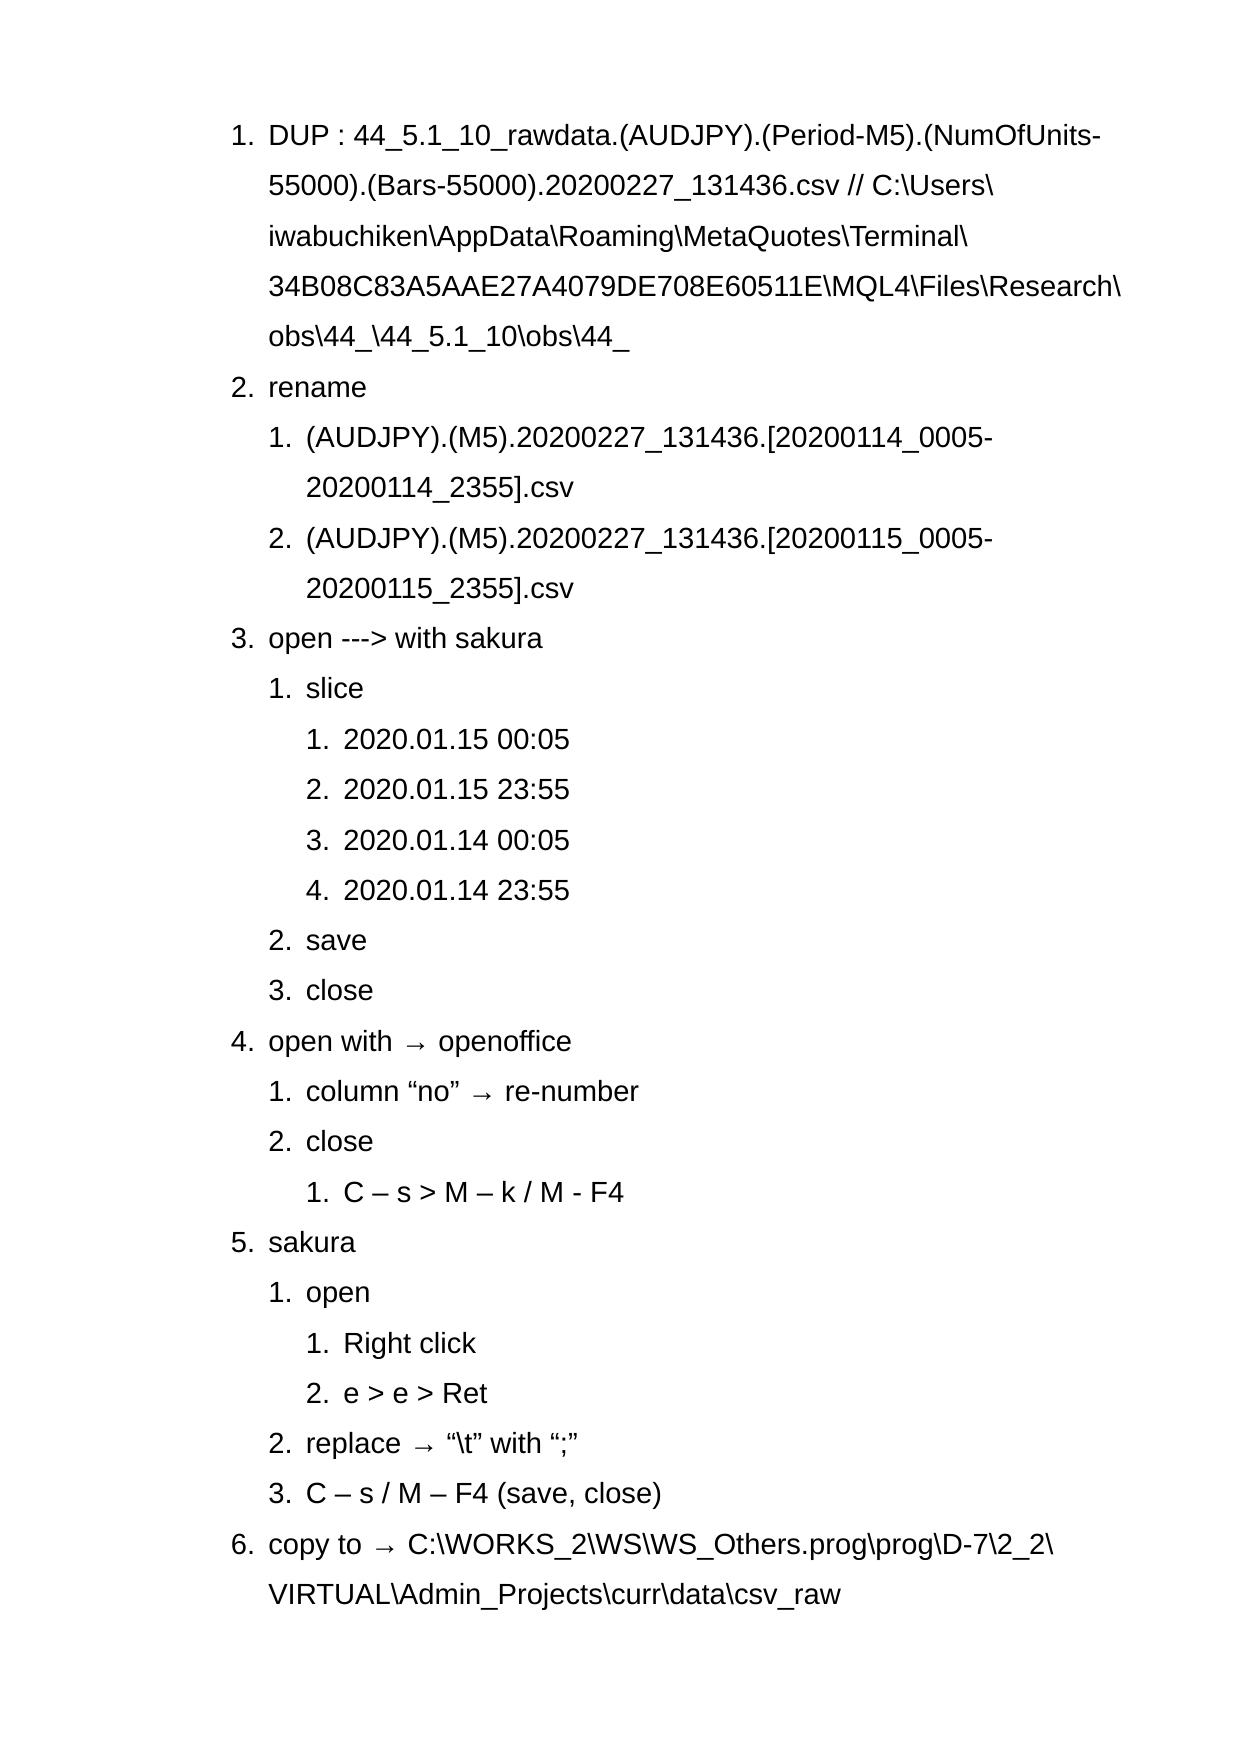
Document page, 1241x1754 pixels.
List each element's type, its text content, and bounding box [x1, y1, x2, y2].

list C – s / M – F4 (save, close) [268, 1477, 1122, 1510]
list replace → “\t” with “;” [268, 1426, 1122, 1460]
list open [268, 1275, 1122, 1309]
list C – s > M – k / M - F4 [306, 1175, 1122, 1208]
list rename [231, 370, 1122, 403]
list (AUDJPY).(M5).20200227_131436.[20200115_0005-20200115_2355].csv [268, 521, 1122, 604]
list 2020.01.15 00:05 [306, 722, 1122, 755]
list (AUDJPY).(M5).20200227_131436.[20200114_0005-20200114_2355].csv [268, 420, 1122, 504]
list Right click [306, 1326, 1122, 1359]
list 2020.01.14 23:55 [306, 873, 1122, 906]
list e > e > Ret [306, 1376, 1122, 1409]
list DUP : 44_5.1_10_rawdata.(AUDJPY).(Period-M5).(NumOfUnits-55000).(Bars-55000).20200227_131436.csv // C:\Users\iwabuchiken\AppData\Roaming\MetaQuotes\Terminal\34B08C83A5AAE27A4079DE708E60511E\MQL4\Files\Research\obs\44_\44_5.1_10\obs\44_ [231, 118, 1122, 353]
list open ---> with sakura [231, 621, 1122, 655]
list copy to → C:\WORKS_2\WS\WS_Others.prog\prog\D-7\2_2\VIRTUAL\Admin_Projects\curr\data\csv_raw [231, 1527, 1122, 1611]
list column “no” → re-number [268, 1074, 1122, 1108]
list 2020.01.15 23:55 [306, 772, 1122, 806]
list slice [268, 672, 1122, 705]
list open with → openoffice [231, 1024, 1122, 1057]
list close [268, 1124, 1122, 1158]
list save [268, 923, 1122, 957]
list 2020.01.14 00:05 [306, 822, 1122, 856]
list sakura [231, 1225, 1122, 1258]
list close [268, 973, 1122, 1007]
